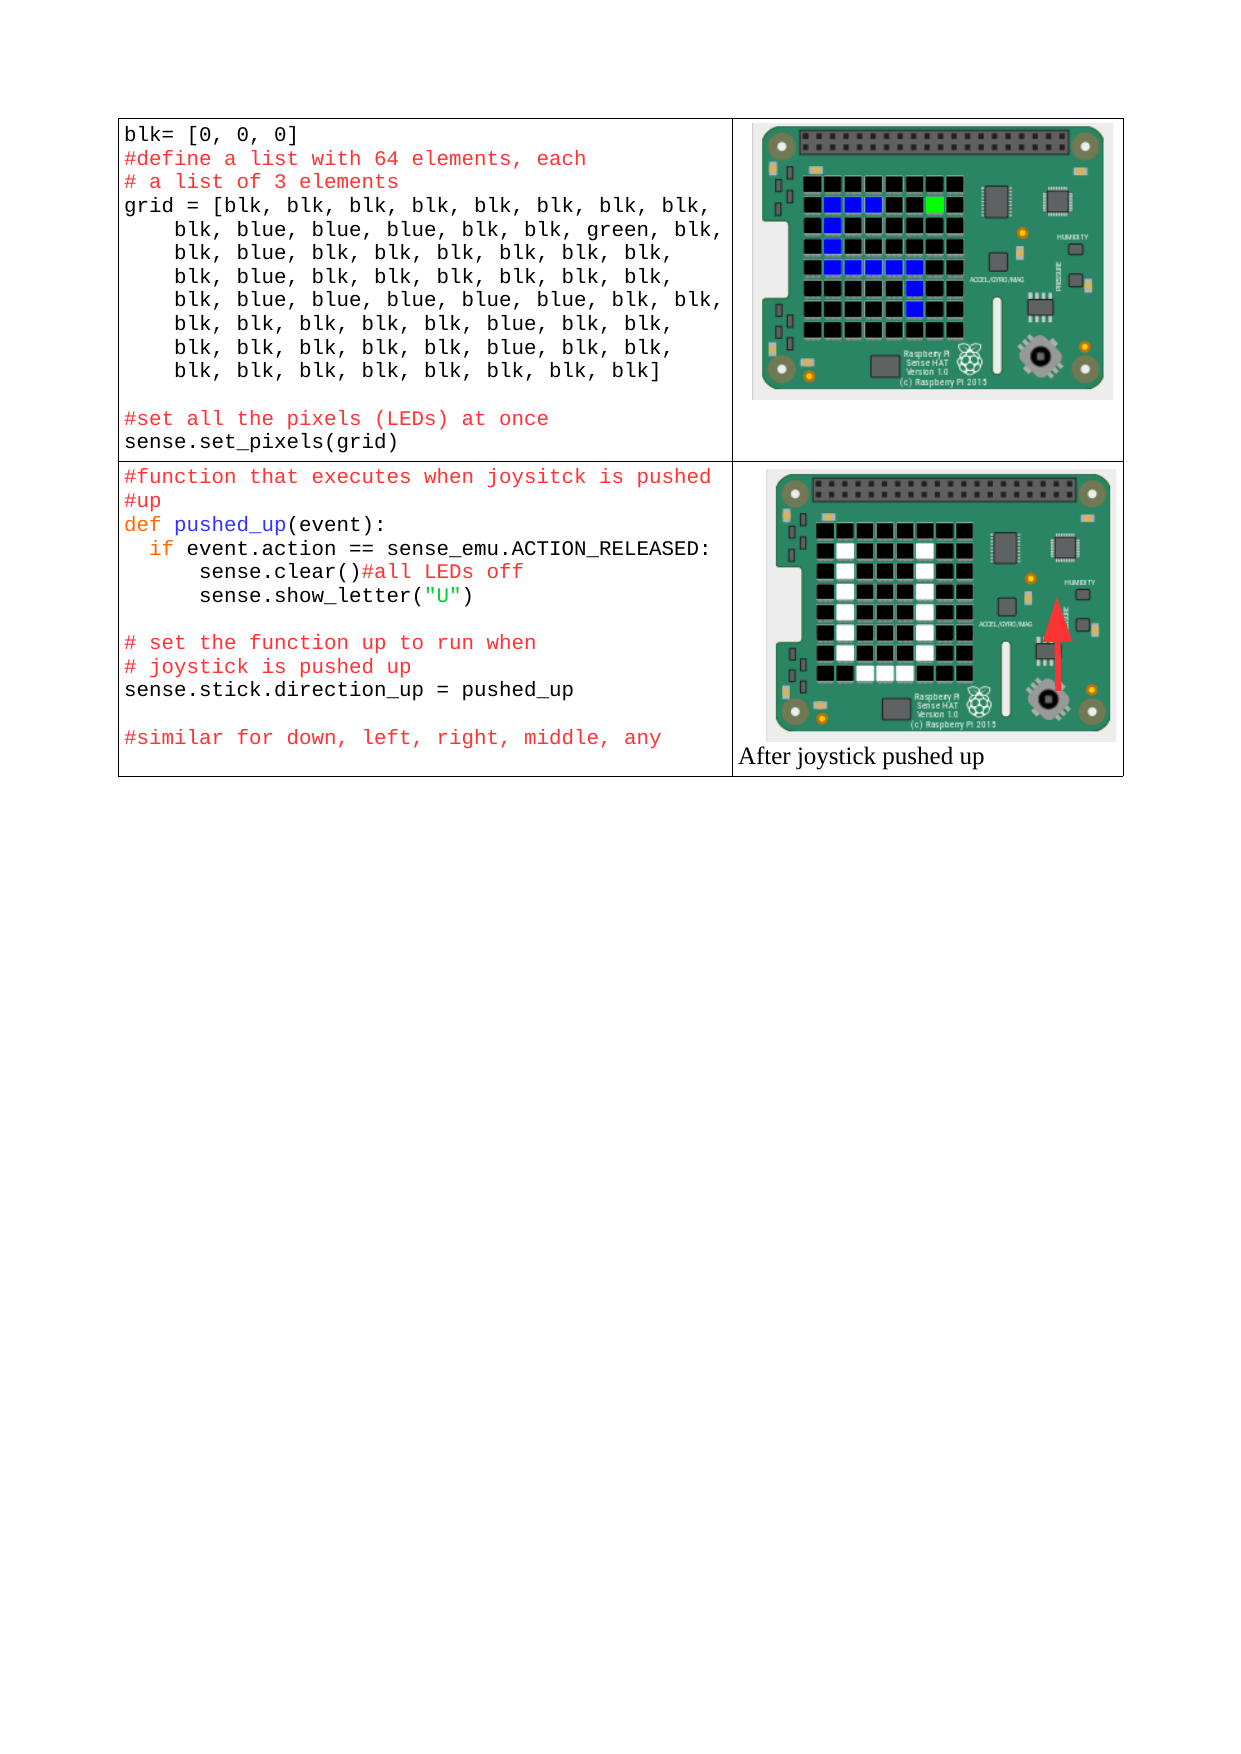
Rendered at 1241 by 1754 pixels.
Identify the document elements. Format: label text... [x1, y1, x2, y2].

table_cell After joystick pushed up [733, 462, 1123, 776]
table_cell #function that executes when joysitck is pushed #up def pushed_up(event): if event.action == sense_emu.ACTION_RELEASED: sense.clear()#all LEDs off sense.show_letter("U") # set the function up to run when # joystick is pushed up sense.stick.direction_up = pushed_up #similar for down, left, right, middle, any [119, 462, 732, 776]
table_cell [733, 119, 1123, 461]
table_cell blk= [0, 0, 0] #define a list with 64 elements, each # a list of 3 elements grid = [blk, blk, blk, blk, blk, blk, blk, blk, blk, blue, blue, blue, blk, blk, green, blk, blk, blue, blk, blk, blk, blk, blk, blk, blk, blue, blk, blk, blk, blk, blk, blk, blk, blue, blue, blue, blue, blue, blk, blk, blk, blk, blk, blk, blk, blue, blk, blk, blk, blk, blk, blk, blk, blue, blk, blk, blk, blk, blk, blk, blk, blk, blk, blk] #set all the pixels (LEDs) at once sense.set_pixels(grid) [119, 119, 732, 461]
